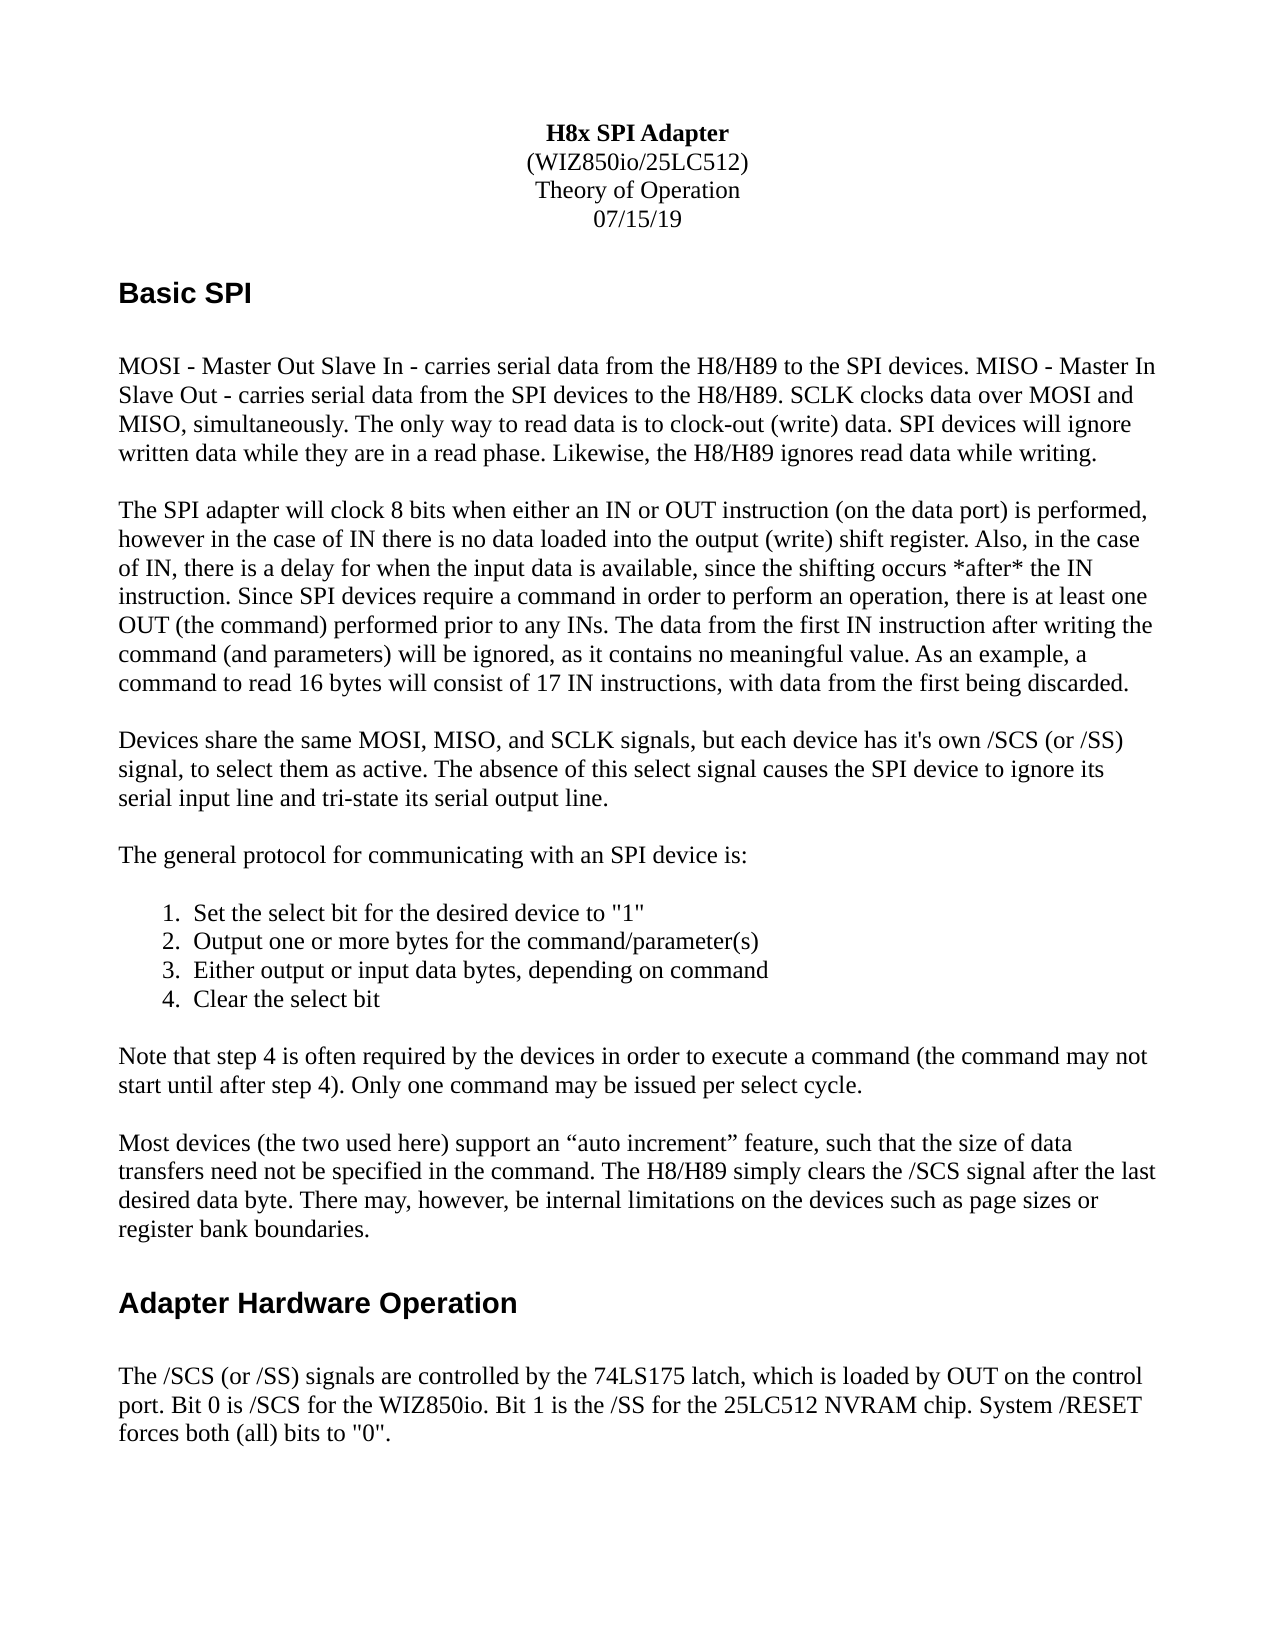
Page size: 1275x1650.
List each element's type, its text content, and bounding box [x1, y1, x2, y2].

text H8x SPI Adapter [118, 118, 1157, 147]
text Note that step 4 is often required by the devices in order to execute a command (the command may not start until after step 4). Only one command may be issued per select cycle. [118, 1041, 1157, 1099]
text 07/15/19 [118, 204, 1157, 233]
text MOSI - Master Out Slave In - carries serial data from the H8/H89 to the SPI devices. MISO - Master In Slave Out - carries serial data from the SPI devices to the H8/H89. SCLK clocks data over MOSI and MISO, simultaneously. The only way to read data is to clock-out (write) data. SPI devices will ignore written data while they are in a read phase. Likewise, the H8/H89 ignores read data while writing. [118, 351, 1157, 466]
text The general protocol for communicating with an SPI device is: [118, 840, 1157, 869]
list Either output or input data bytes, depending on command [156, 955, 1157, 984]
list Set the select bit for the desired device to "1" [156, 898, 1157, 926]
text Devices share the same MOSI, MISO, and SCLK signals, but each device has it's own /SCS (or /SS) signal, to select them as active. The absence of this select signal causes the SPI device to ignore its serial input line and tri-state its serial output line. [118, 725, 1157, 811]
text The /SCS (or /SS) signals are controlled by the 74LS175 latch, which is loaded by OUT on the control port. Bit 0 is /SCS for the WIZ850io. Bit 1 is the /SS for the 25LC512 NVRAM chip. System /RESET forces both (all) bits to "0". [118, 1361, 1157, 1447]
text Theory of Operation [118, 176, 1157, 204]
subtitle Adapter Hardware Operation [118, 1286, 1157, 1320]
text Most devices (the two used here) support an “auto increment” feature, such that the size of data transfers need not be specified in the command. The H8/H89 simply clears the /SCS signal after the last desired data byte. There may, however, be internal limitations on the devices such as page sizes or register bank boundaries. [118, 1128, 1157, 1243]
text The SPI adapter will clock 8 bits when either an IN or OUT instruction (on the data port) is performed, however in the case of IN there is no data loaded into the output (write) shift register. Also, in the case of IN, there is a delay for when the input data is available, since the shifting occurs *after* the IN instruction. Since SPI devices require a command in order to perform an operation, there is at least one OUT (the command) performed prior to any INs. The data from the first IN instruction after writing the command (and parameters) will be ignored, as it contains no meaningful value. As an example, a command to read 16 bytes will consist of 17 IN instructions, with data from the first being discarded. [118, 495, 1157, 696]
subtitle Basic SPI [118, 276, 1157, 310]
text (WIZ850io/25LC512) [118, 147, 1157, 176]
list Clear the select bit [156, 984, 1157, 1013]
list Output one or more bytes for the command/parameter(s) [156, 926, 1157, 955]
